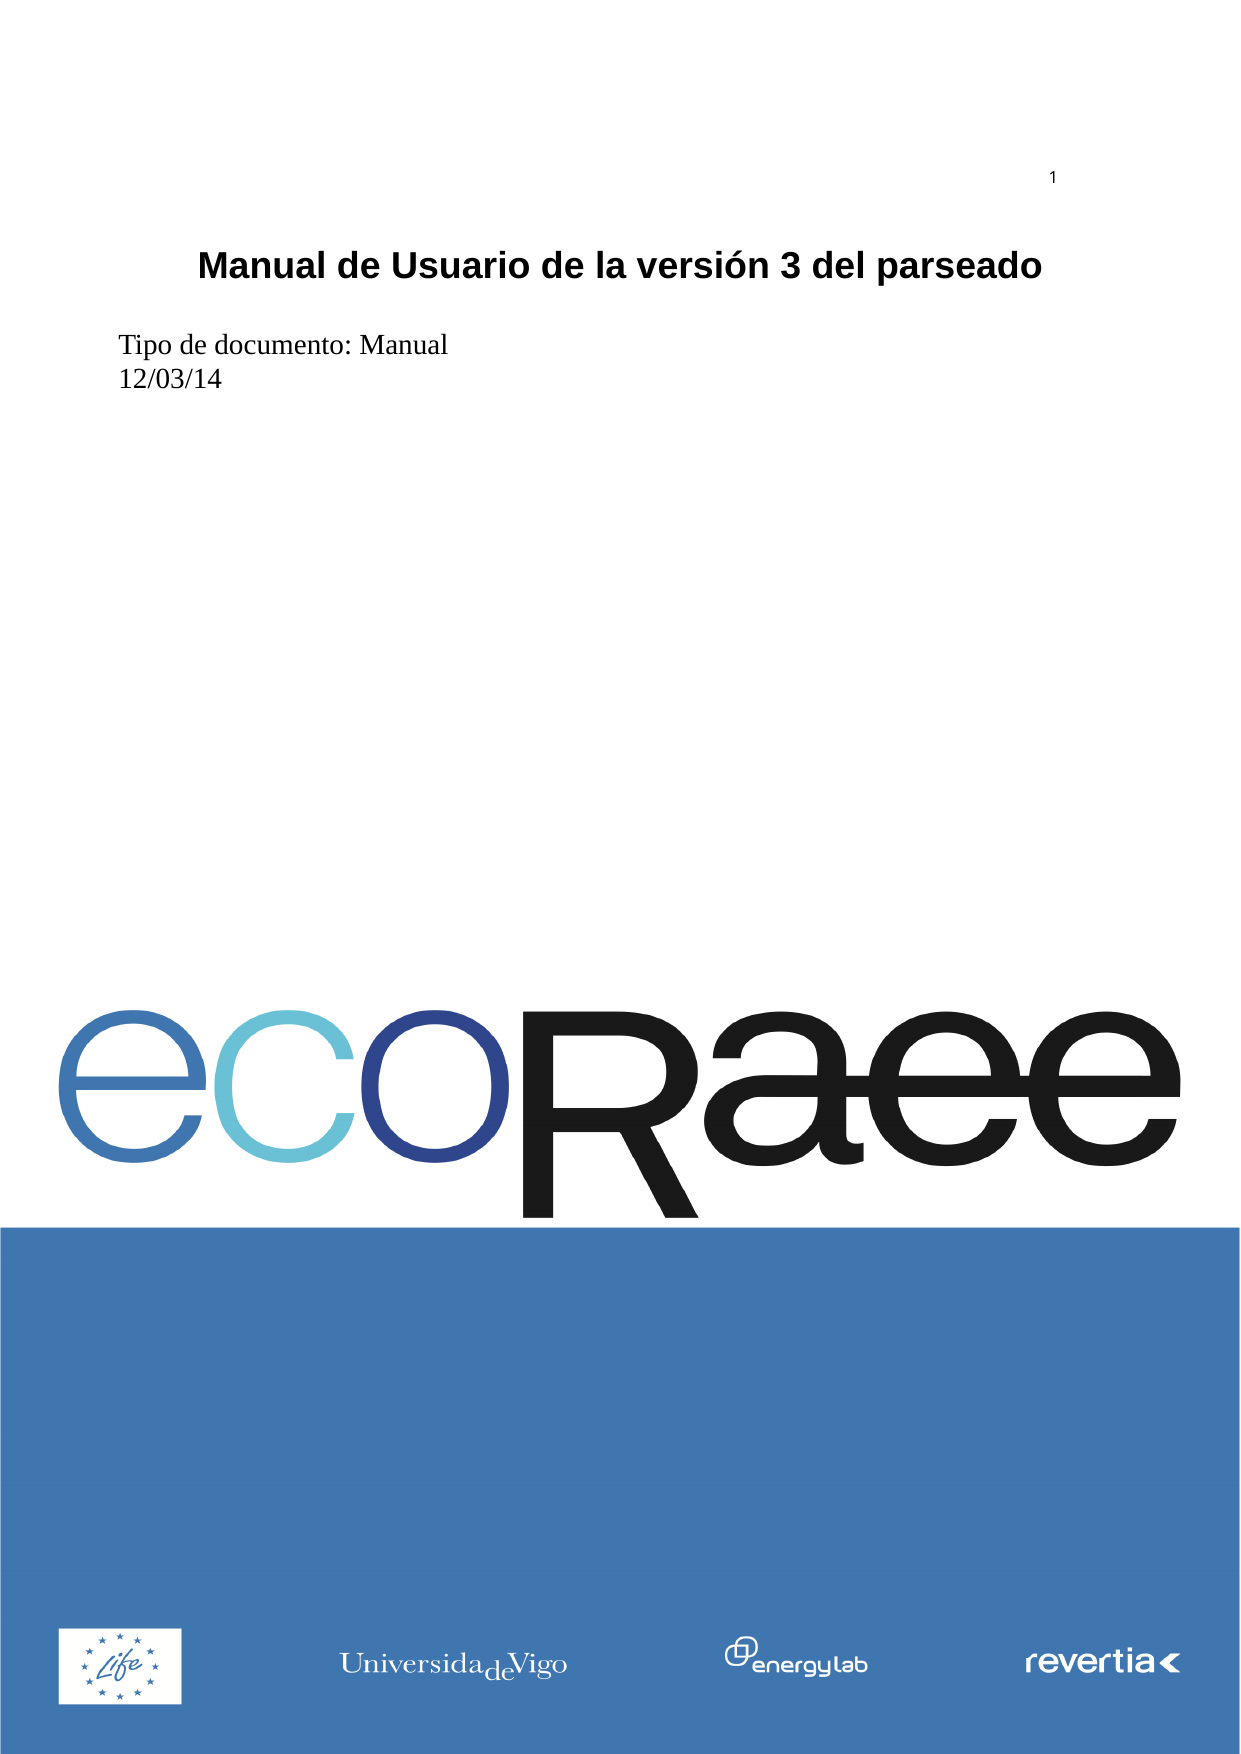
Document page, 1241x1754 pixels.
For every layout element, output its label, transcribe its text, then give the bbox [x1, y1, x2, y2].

text 12/03/14 [118, 361, 1122, 394]
title Manual de Usuario de la versión 3 del parseado [118, 243, 1122, 286]
text Tipo de documento: Manual [118, 327, 1122, 361]
